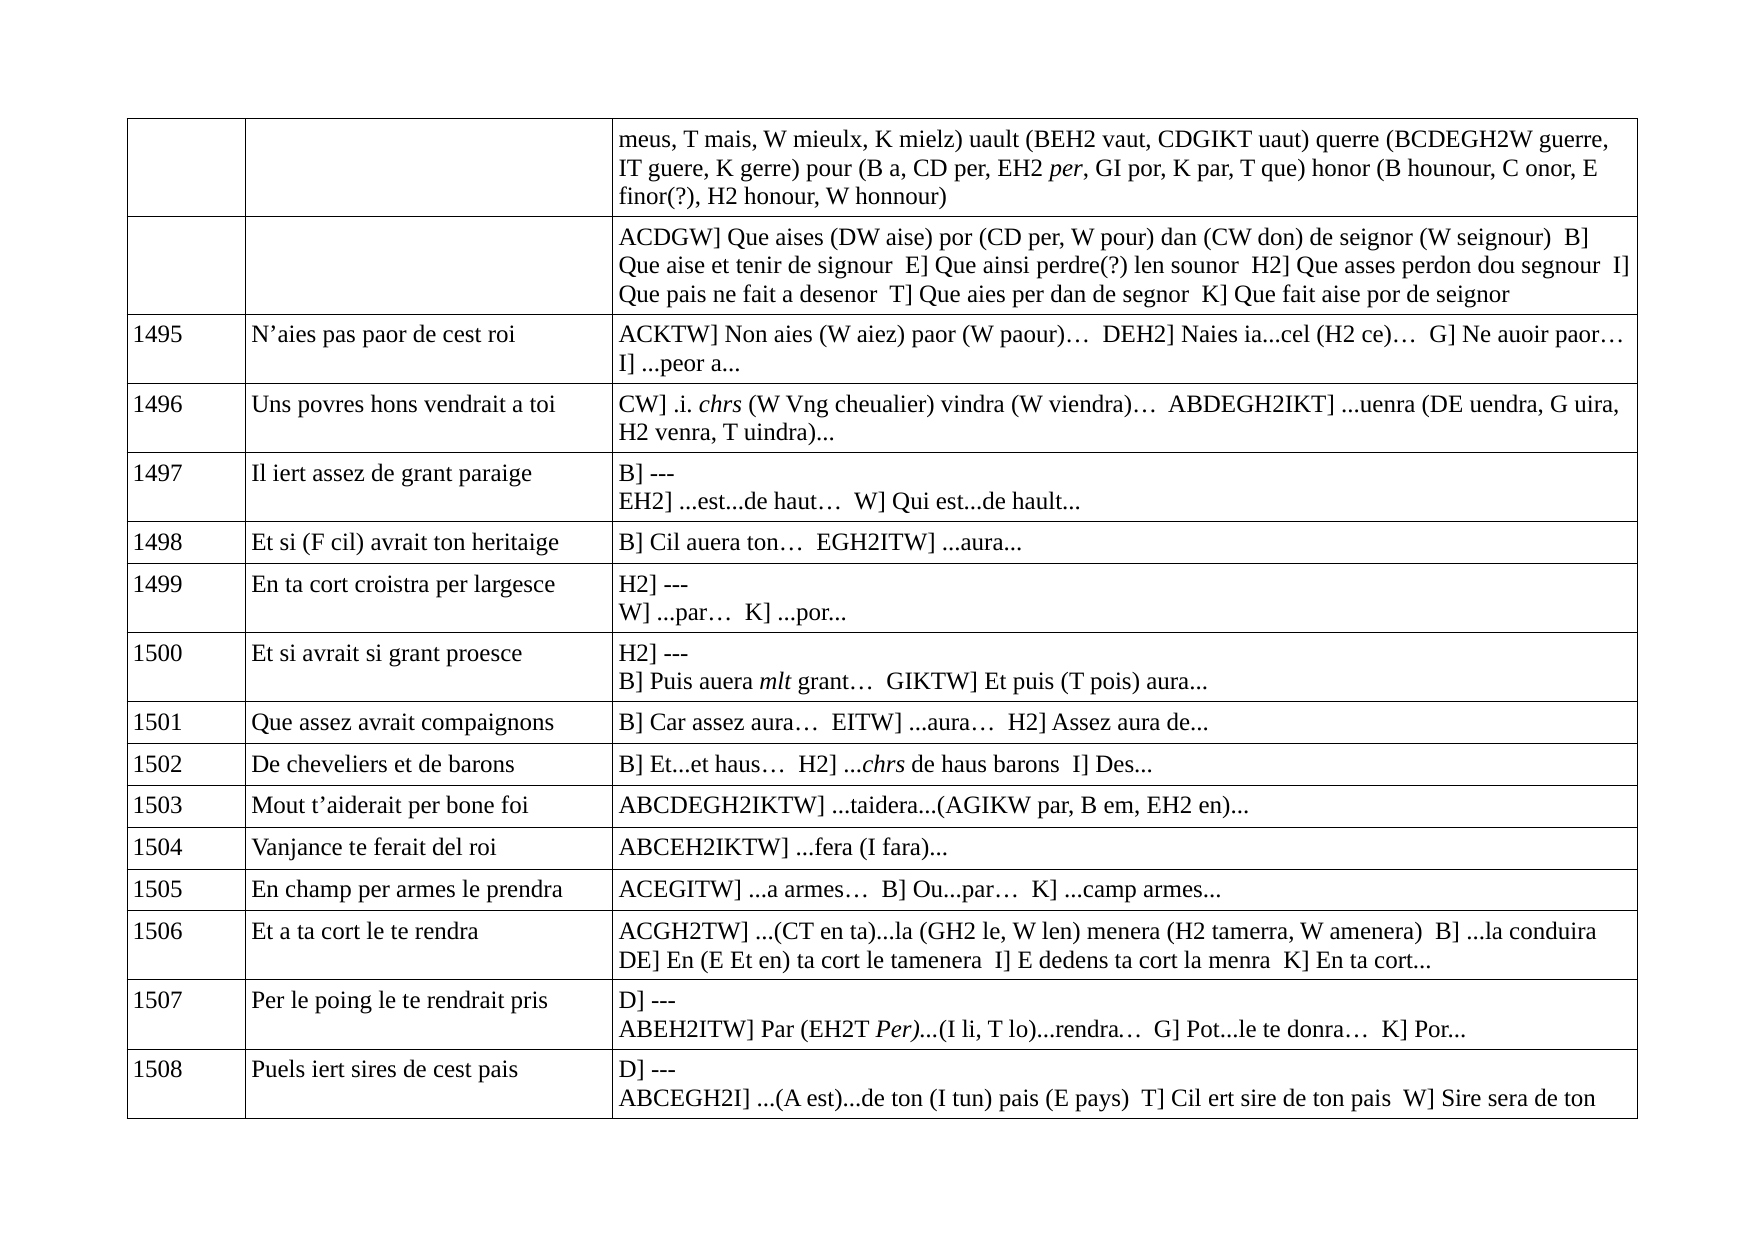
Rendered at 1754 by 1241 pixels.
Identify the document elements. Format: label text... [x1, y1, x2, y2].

table_cell ACDGW] Que aises (DW aise) por (CD per, W pour) dan (CW don) de seignor (W seignour) B] Que aise et tenir de signour E] Que ainsi perdre(?) len sounor H2] Que asses perdon dou segnour I] Que pais ne fait a desenor T] Que aies per dan de segnor K] Que fait aise por de seignor [613, 217, 1637, 314]
table_cell 1504 [128, 828, 245, 868]
table_cell [246, 119, 612, 216]
table_cell D] --- ABEH2ITW] Par (EH2T Per)...(I li, T lo)...rendra… G] Pot...le te donra… K] Por... [613, 980, 1637, 1048]
table_cell B] Car assez aura… EITW] ...aura… H2] Assez aura de... [613, 702, 1637, 743]
table_cell 1500 [128, 633, 245, 701]
table_cell 1499 [128, 564, 245, 632]
table_cell H2] --- B] Puis auera mlt grant… GIKTW] Et puis (T pois) aura... [613, 633, 1637, 701]
table_cell [246, 217, 612, 314]
table_cell Que assez avrait compaignons [246, 702, 612, 743]
table_cell 1507 [128, 980, 245, 1048]
table_cell B] --- EH2] ...est...de haut… W] Qui est...de hault... [613, 453, 1637, 521]
table_cell H2] --- W] ...par… K] ...por... [613, 564, 1637, 632]
table_cell [128, 119, 245, 216]
table_cell CW] .i. chrs (W Vng cheualier) vindra (W viendra)… ABDEGH2IKT] ...uenra (DE uendra, G uira, H2 venra, T uindra)... [613, 384, 1637, 452]
table_cell 1497 [128, 453, 245, 521]
table_cell 1505 [128, 870, 245, 910]
table_cell Vanjance te ferait del roi [246, 828, 612, 868]
table_cell ACKTW] Non aies (W aiez) paor (W paour)… DEH2] Naies ia...cel (H2 ce)… G] Ne auoir paor… I] ...peor a... [613, 315, 1637, 383]
table_cell meus, T mais, W mieulx, K mielz) uault (BEH2 vaut, CDGIKT uaut) querre (BCDEGH2W guerre, IT guere, K gerre) pour (B a, CD per, EH2 per, GI por, K par, T que) honor (B hounour, C onor, E finor(?), H2 honour, W honnour) [613, 119, 1637, 216]
table_cell B] Et...et haus… H2] ...chrs de haus barons I] Des... [613, 744, 1637, 785]
table_cell 1502 [128, 744, 245, 785]
table_cell En champ per armes le prendra [246, 870, 612, 910]
table_cell ABCDEGH2IKTW] ...taidera...(AGIKW par, B em, EH2 en)... [613, 786, 1637, 827]
table_cell N’aies pas paor de cest roi [246, 315, 612, 383]
table_cell 1498 [128, 522, 245, 563]
table_cell Uns povres hons vendrait a toi [246, 384, 612, 452]
table_cell Et a ta cort le te rendra [246, 911, 612, 979]
table_cell ABCEH2IKTW] ...fera (I fara)... [613, 828, 1637, 868]
table_cell 1503 [128, 786, 245, 827]
table_cell Per le poing le te rendrait pris [246, 980, 612, 1048]
table_cell B] Cil auera ton… EGH2ITW] ...aura... [613, 522, 1637, 563]
table_cell 1506 [128, 911, 245, 979]
table_cell ACGH2TW] ...(CT en ta)...la (GH2 le, W len) menera (H2 tamerra, W amenera) B] ...la conduira DE] En (E Et en) ta cort le tamenera I] E dedens ta cort la menra K] En ta cort... [613, 911, 1637, 979]
table_cell ACEGITW] ...a armes… B] Ou...par… K] ...camp armes... [613, 870, 1637, 910]
table_cell Puels iert sires de cest pais [246, 1050, 612, 1117]
table_cell Mout t’aiderait per bone foi [246, 786, 612, 827]
table_cell D] --- ABCEGH2I] ...(A est)...de ton (I tun) pais (E pays) T] Cil ert sire de ton pais W] Sire sera de ton [613, 1050, 1637, 1117]
table_cell En ta cort croistra per largesce [246, 564, 612, 632]
table_cell Et si avrait si grant proesce [246, 633, 612, 701]
table_cell 1508 [128, 1050, 245, 1117]
table_cell 1501 [128, 702, 245, 743]
table_cell [128, 217, 245, 314]
table_cell 1496 [128, 384, 245, 452]
table_cell Il iert assez de grant paraige [246, 453, 612, 521]
table_cell 1495 [128, 315, 245, 383]
table_cell De cheveliers et de barons [246, 744, 612, 785]
table_cell Et si (F cil) avrait ton heritaige [246, 522, 612, 563]
